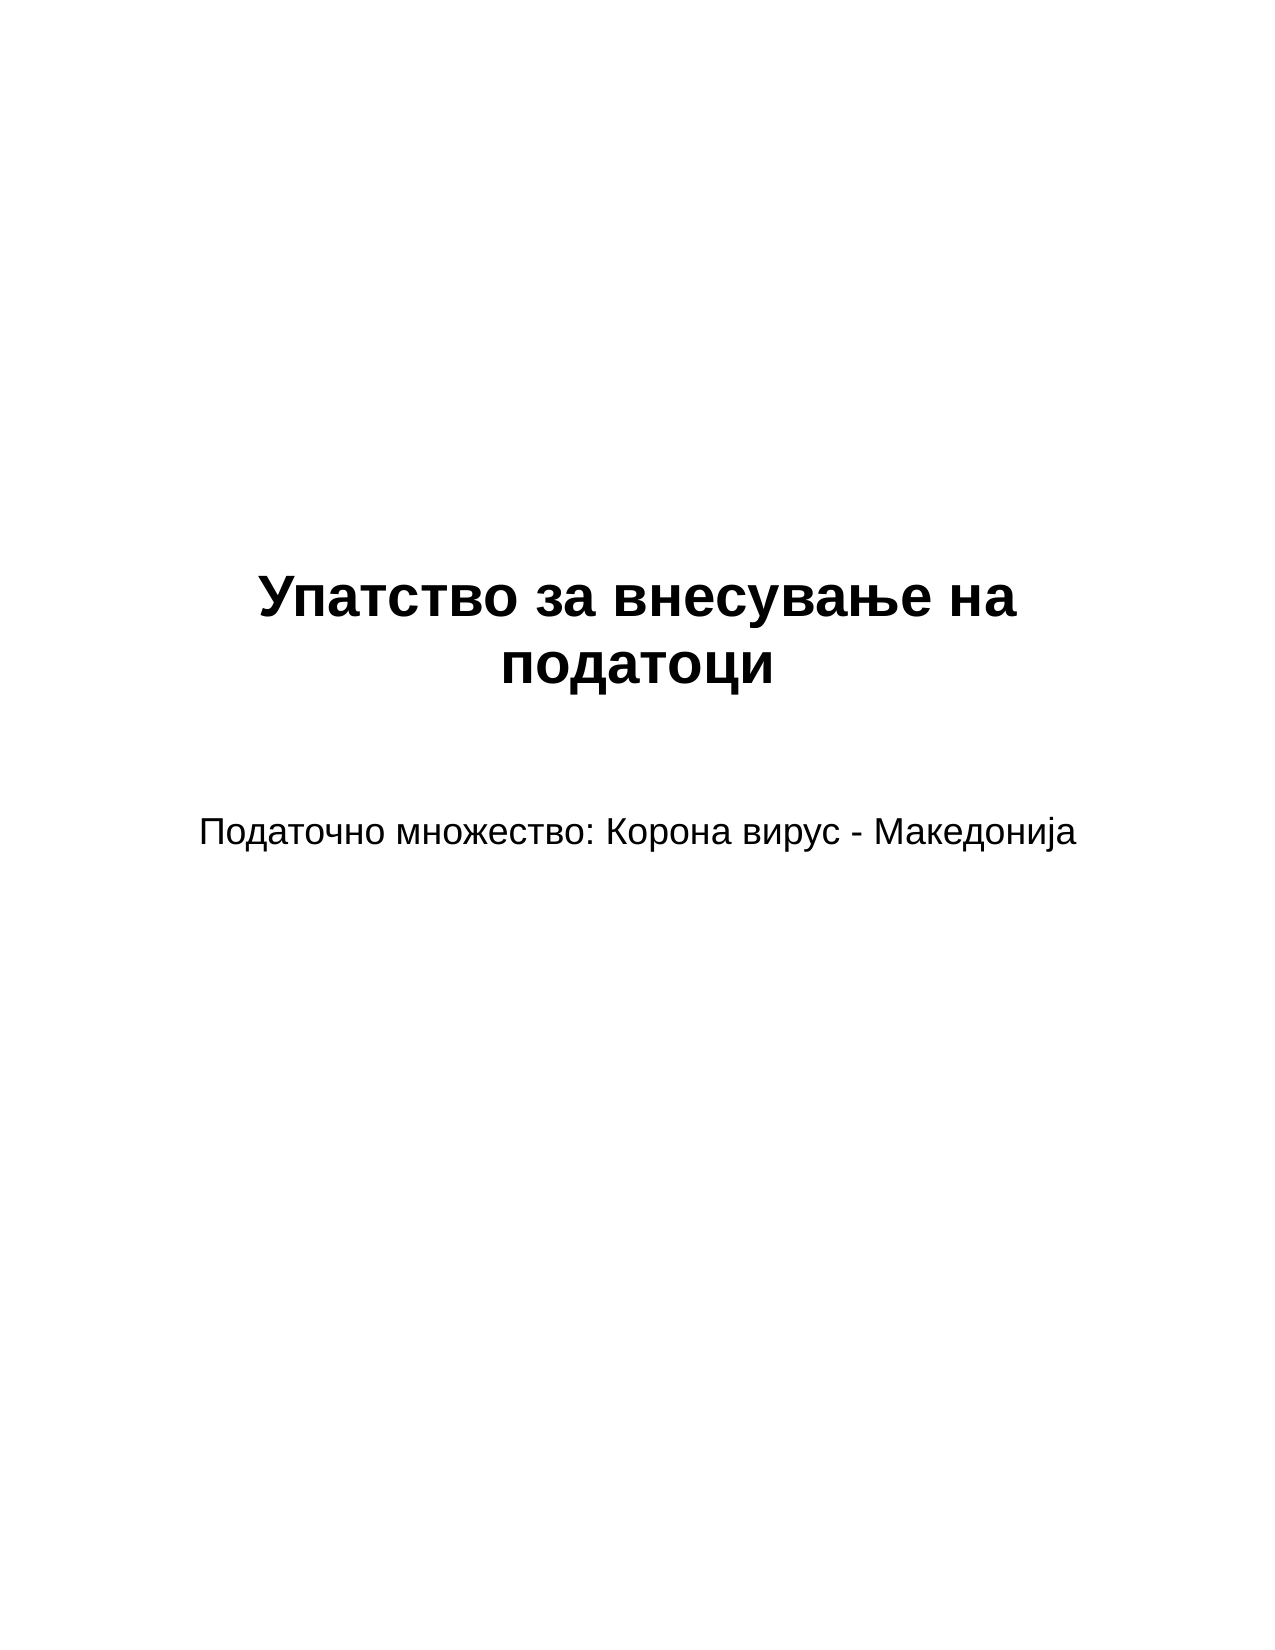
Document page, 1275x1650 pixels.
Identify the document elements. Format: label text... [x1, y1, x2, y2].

title Упатство за внесување на податоци [118, 561, 1157, 696]
subtitle Податочно множество: Корона вирус - Македонија [118, 809, 1157, 853]
